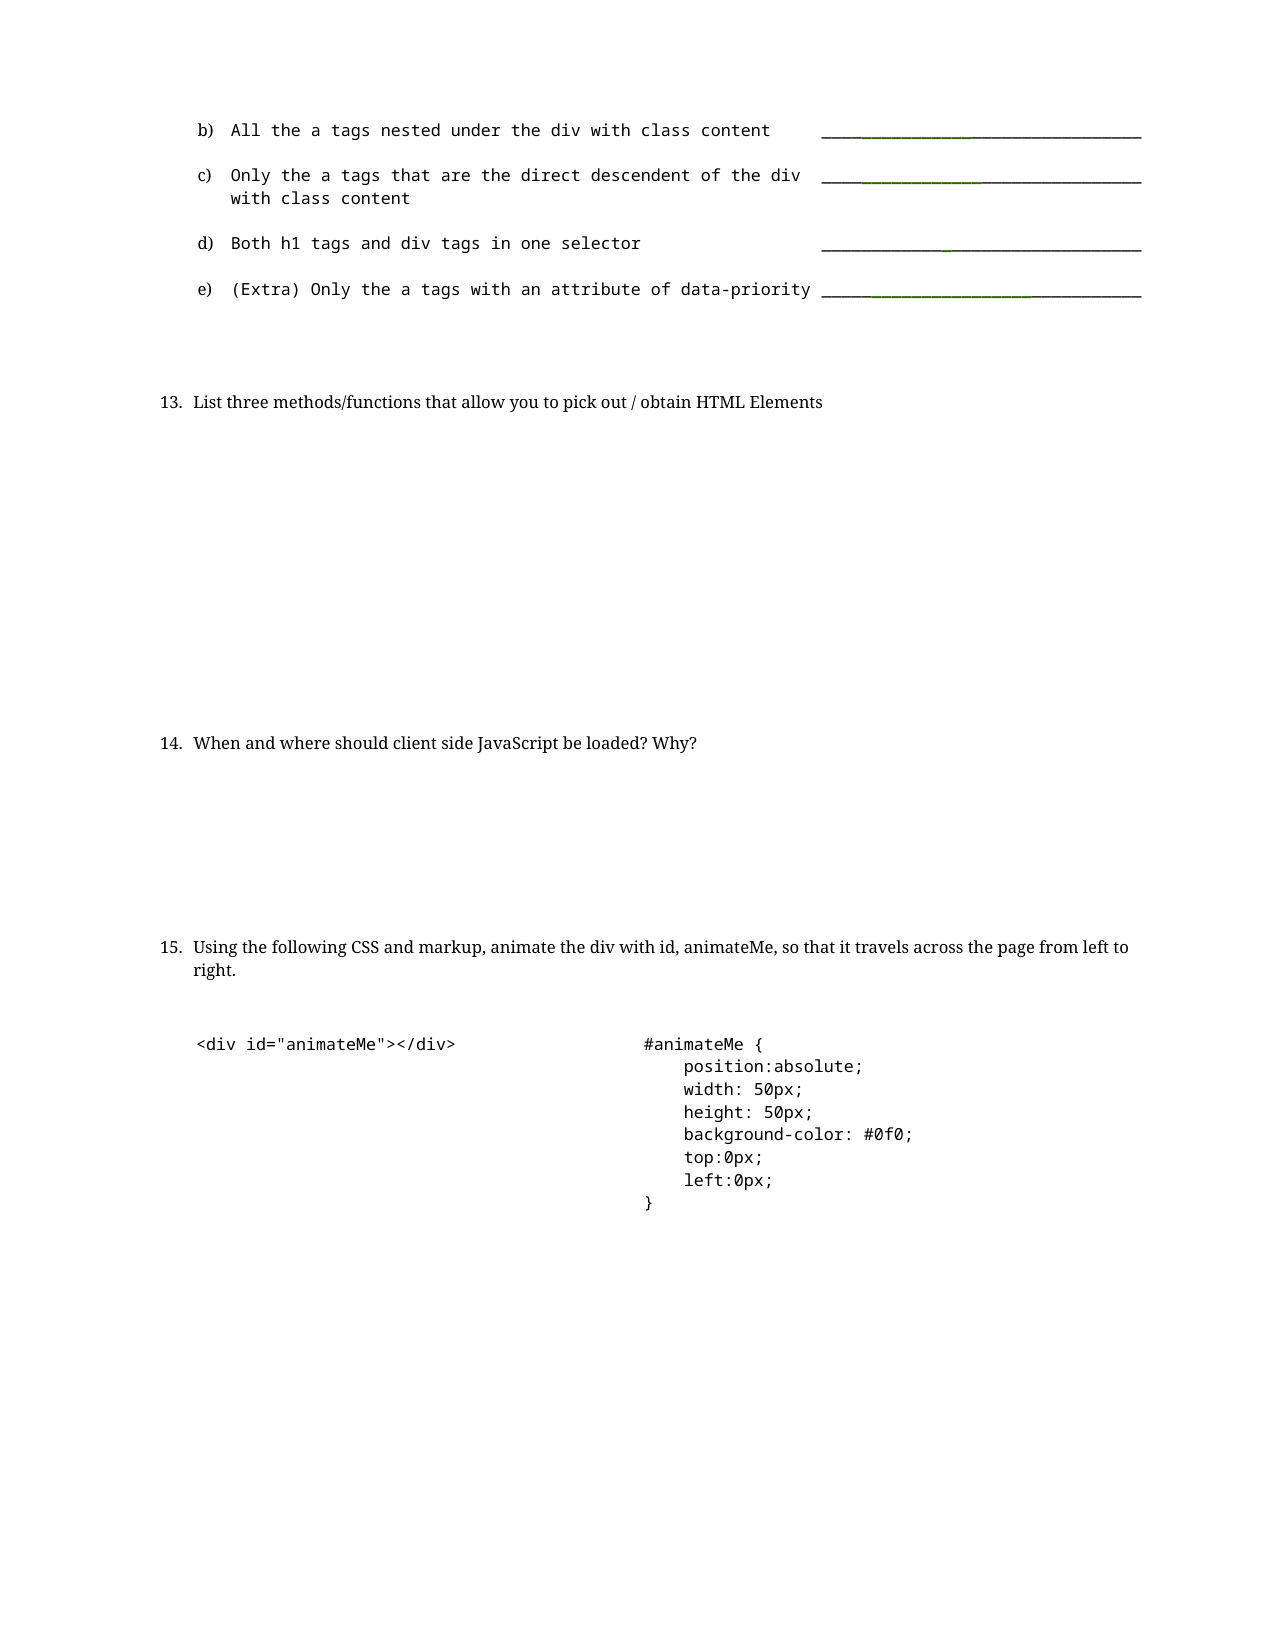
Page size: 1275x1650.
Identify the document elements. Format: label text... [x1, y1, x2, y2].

list Only the a tags that are the direct descendent of the div ________________________________ with class content [193, 163, 1157, 232]
table_header #animateMe { position:absolute; width: 50px; height: 50px; background-color: #0f0; top:0px; left:0px; } [638, 1026, 1157, 1219]
table_header <div id="animateMe"></div> [190, 1026, 638, 1219]
list List three methods/functions that allow you to pick out / obtain HTML Elements [156, 391, 1157, 731]
list Both h1 tags and div tags in one selector ________________________________ [193, 232, 1157, 277]
list All the a tags nested under the div with class content ________________________________ [193, 118, 1157, 163]
list When and where should client side JavaScript be loaded? Why? [156, 731, 1157, 777]
list (Extra) Only the a tags with an attribute of data-priority ________________________________ [193, 277, 1157, 391]
list Using the following CSS and markup, animate the div with id, animateMe, so that it travels across the page from left to right. [156, 936, 1157, 981]
